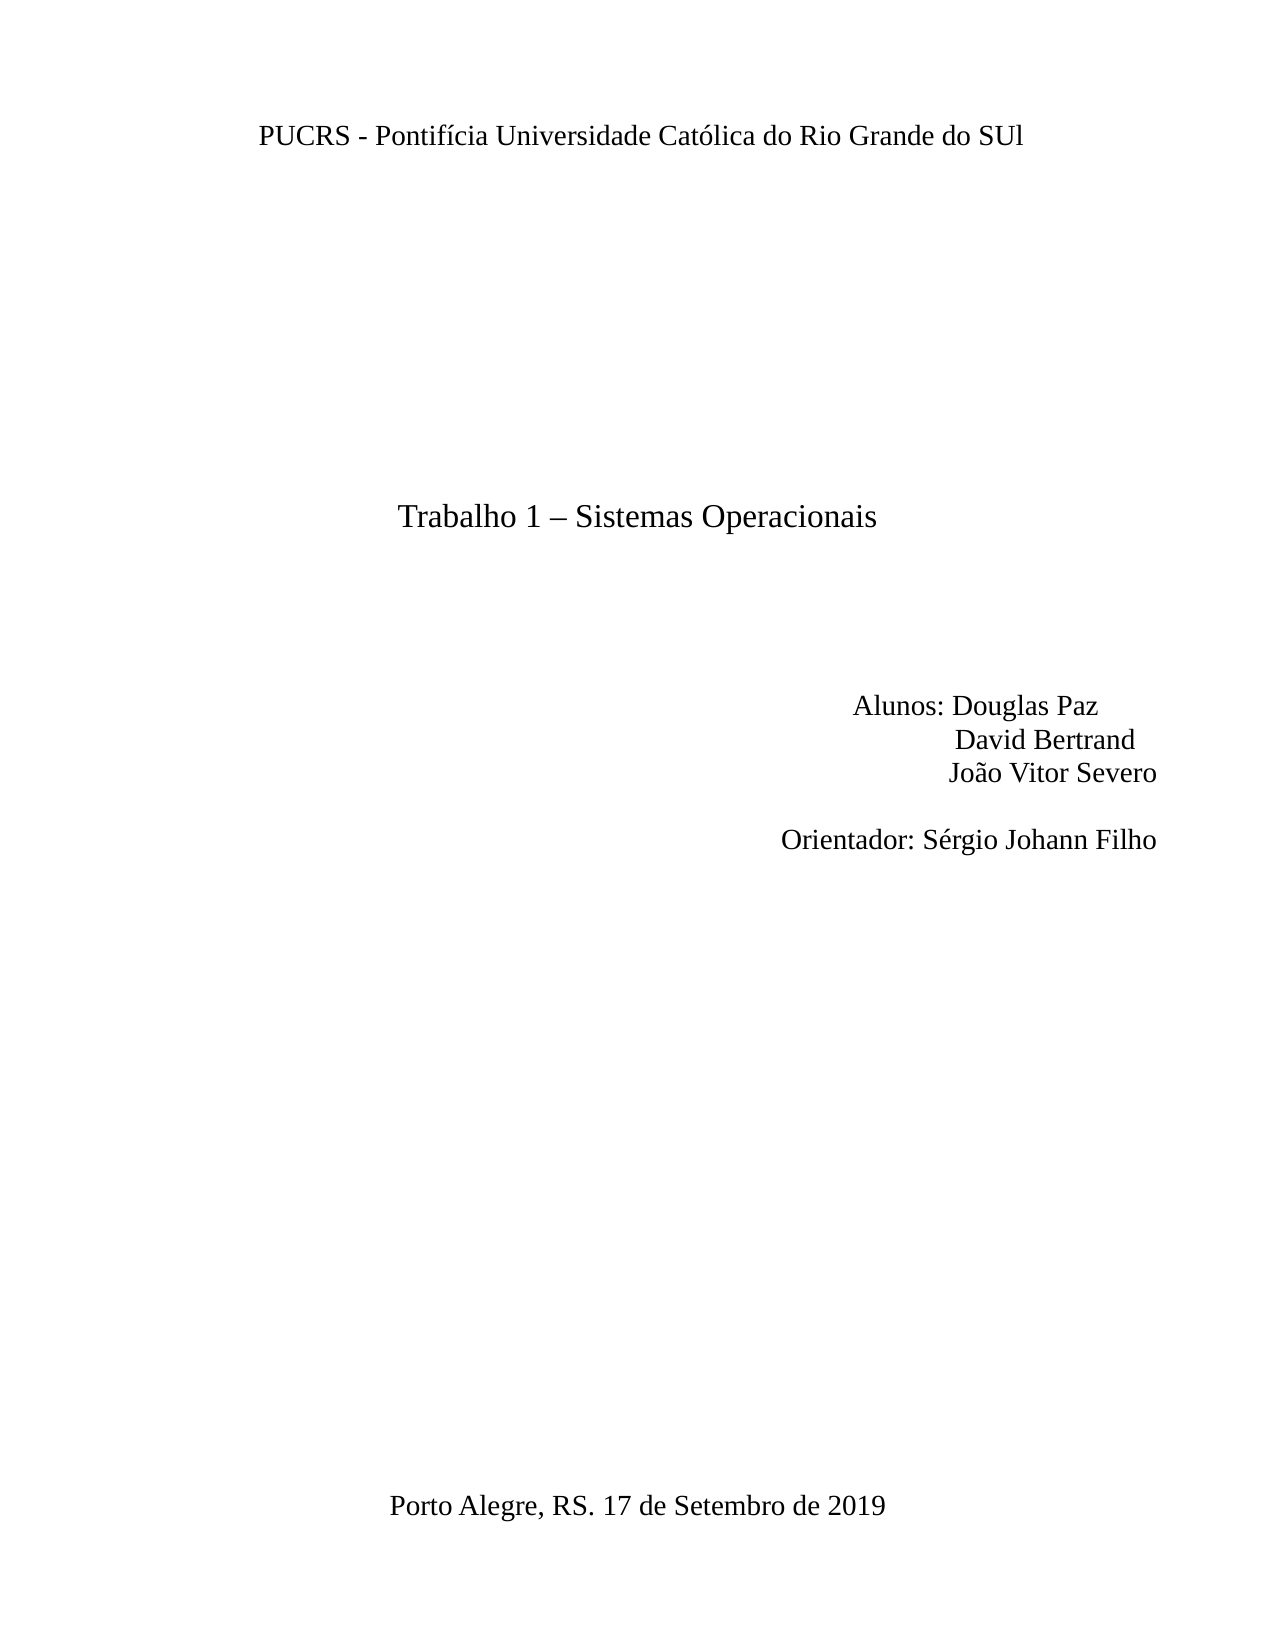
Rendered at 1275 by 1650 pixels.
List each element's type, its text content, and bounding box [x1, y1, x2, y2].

text João Vitor Severo [118, 755, 1157, 789]
text Alunos: Douglas Paz [118, 688, 1157, 722]
text Trabalho 1 – Sistemas Operacionais [118, 497, 1157, 535]
text PUCRS - Pontifícia Universidade Católica do Rio Grande do SUl [118, 118, 1157, 152]
text Orientador: Sérgio Johann Filho [118, 822, 1157, 856]
text Porto Alegre, RS. 17 de Setembro de 2019 [118, 1488, 1157, 1522]
text David Bertrand [118, 722, 1157, 755]
